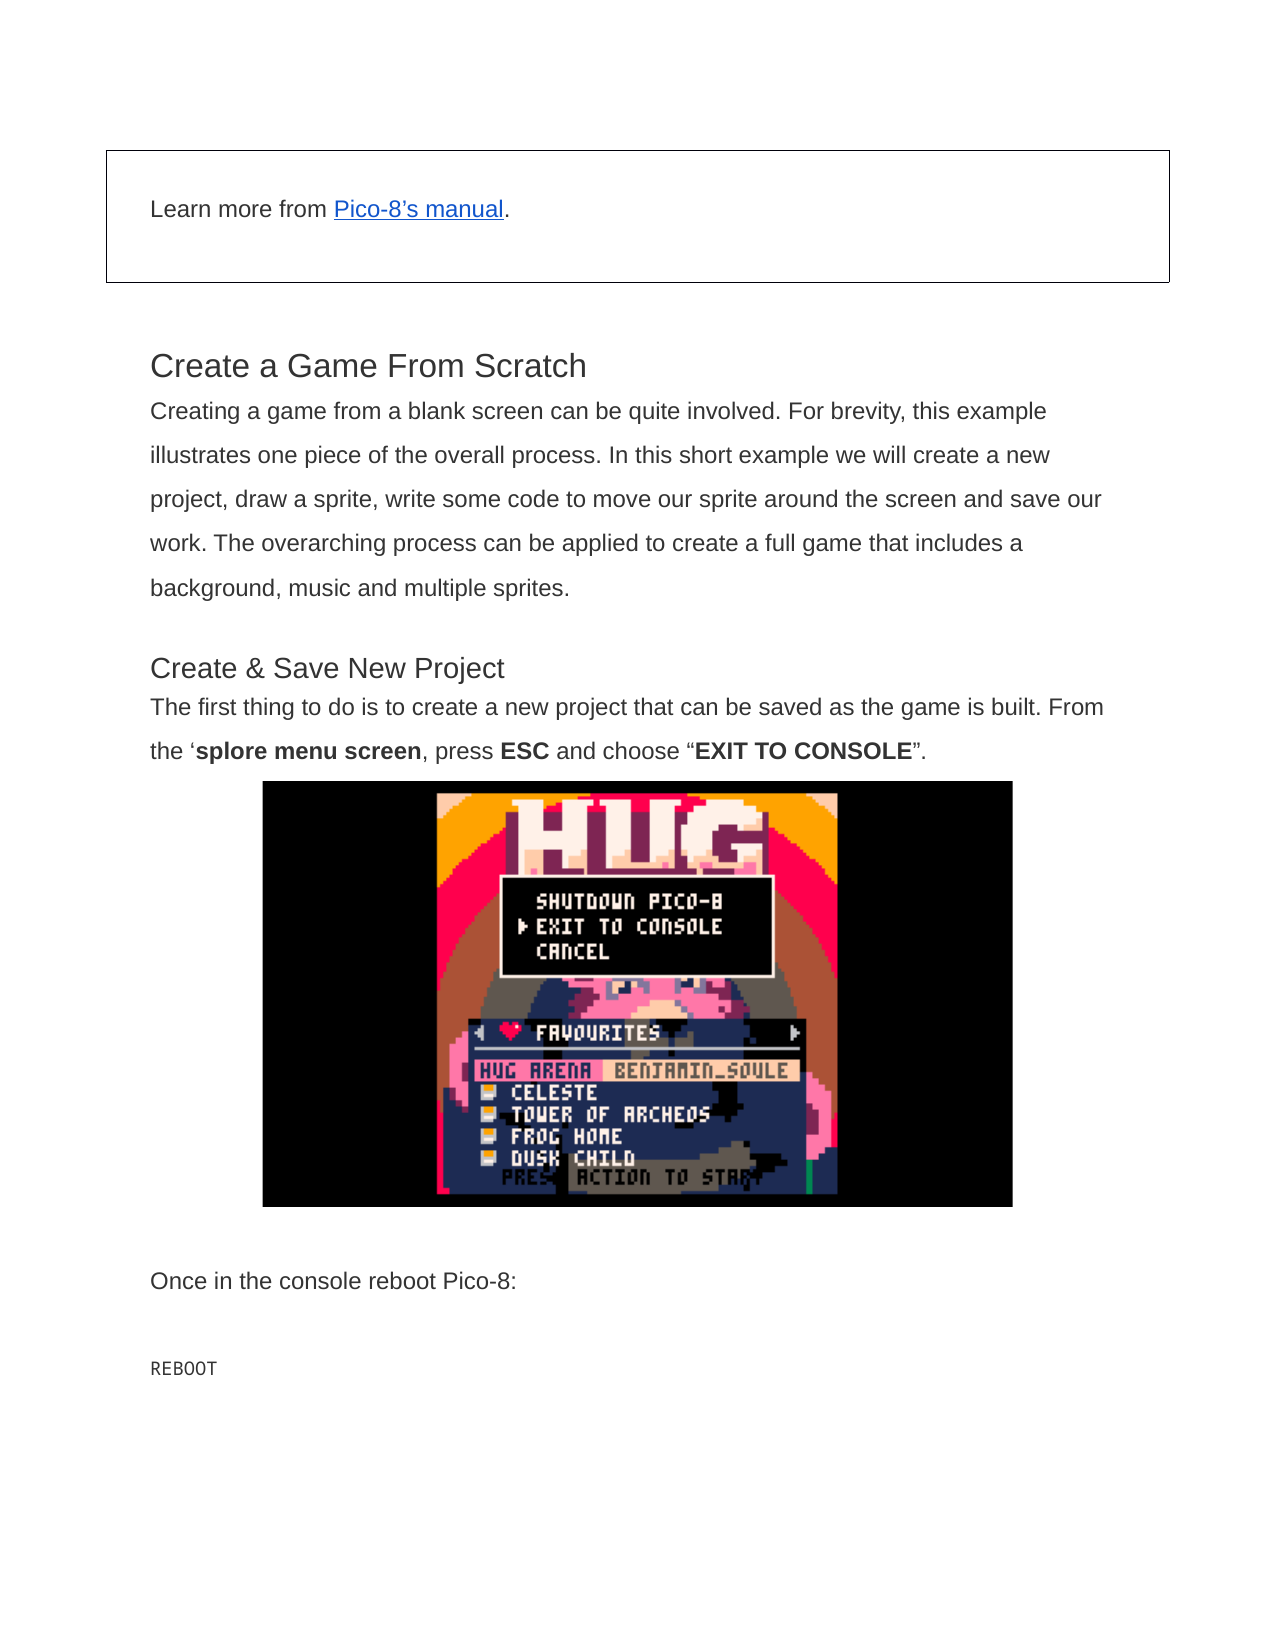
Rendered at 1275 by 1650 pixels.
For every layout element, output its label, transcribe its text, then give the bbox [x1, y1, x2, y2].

text The first thing to do is to create a new project that can be saved as the game is built. From the ‘splore menu screen, press ESC and choose “EXIT TO CONSOLE”. [150, 693, 1125, 764]
text Once in the console reboot Pico-8: [150, 1267, 1125, 1294]
subtitle Create a Game From Scratch [150, 346, 1125, 384]
subtitle Create & Save New Project [150, 651, 1125, 684]
text Creating a game from a blank screen can be quite involved. For brevity, this example illustrates one piece of the overall process. In this short example we will create a new project, draw a sprite, write some code to move our sprite around the screen and save our work. The overarching process can be applied to create a full game that includes a background, music and multiple sprites. [150, 397, 1125, 601]
text Learn more from Pico-8’s manual. [107, 194, 1169, 222]
text REBOOT [150, 1355, 1125, 1381]
picture [262, 781, 1013, 1207]
